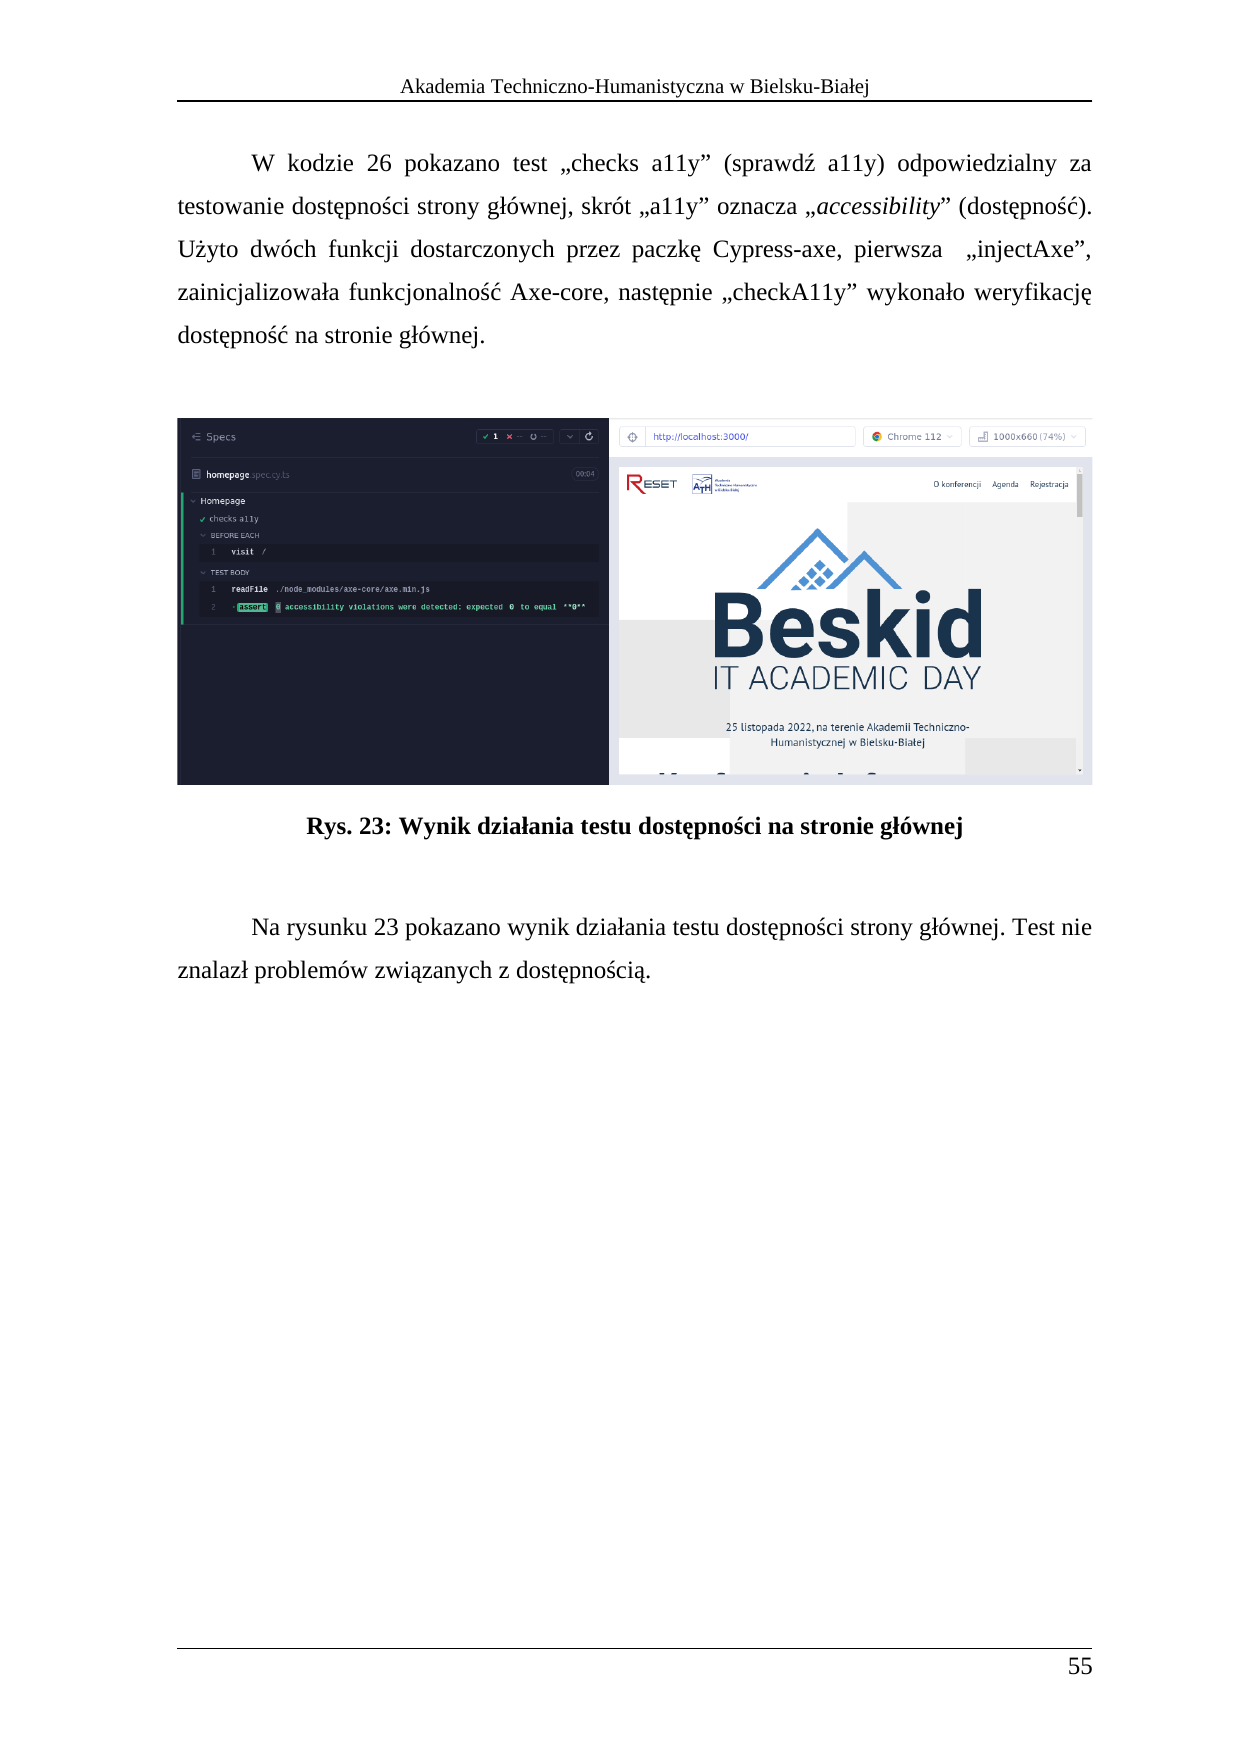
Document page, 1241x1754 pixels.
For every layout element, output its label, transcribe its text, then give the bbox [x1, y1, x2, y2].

picture [177, 418, 1093, 785]
text Rys. 23: Wynik działania testu dostępności na stronie głównej [177, 785, 1092, 840]
text Na rysunku 23 pokazano wynik działania testu dostępności strony głównej. Test nie znalazł problemów związanych z dostępnością. [177, 912, 1092, 983]
text W kodzie 26 pokazano test „checks a11y” (sprawdź a11y) odpowiedzialny za testowanie dostępności strony głównej, skrót „a11y” oznacza „accessibility” (dostępność). Użyto dwóch funkcji dostarczonych przez paczkę Cypress-axe, pierwsza „injectAxe”, zainicjalizowała funkcjonalność Axe-core, następnie „checkA11y” wykonało weryfikację dostępność na stronie głównej. [177, 148, 1092, 349]
